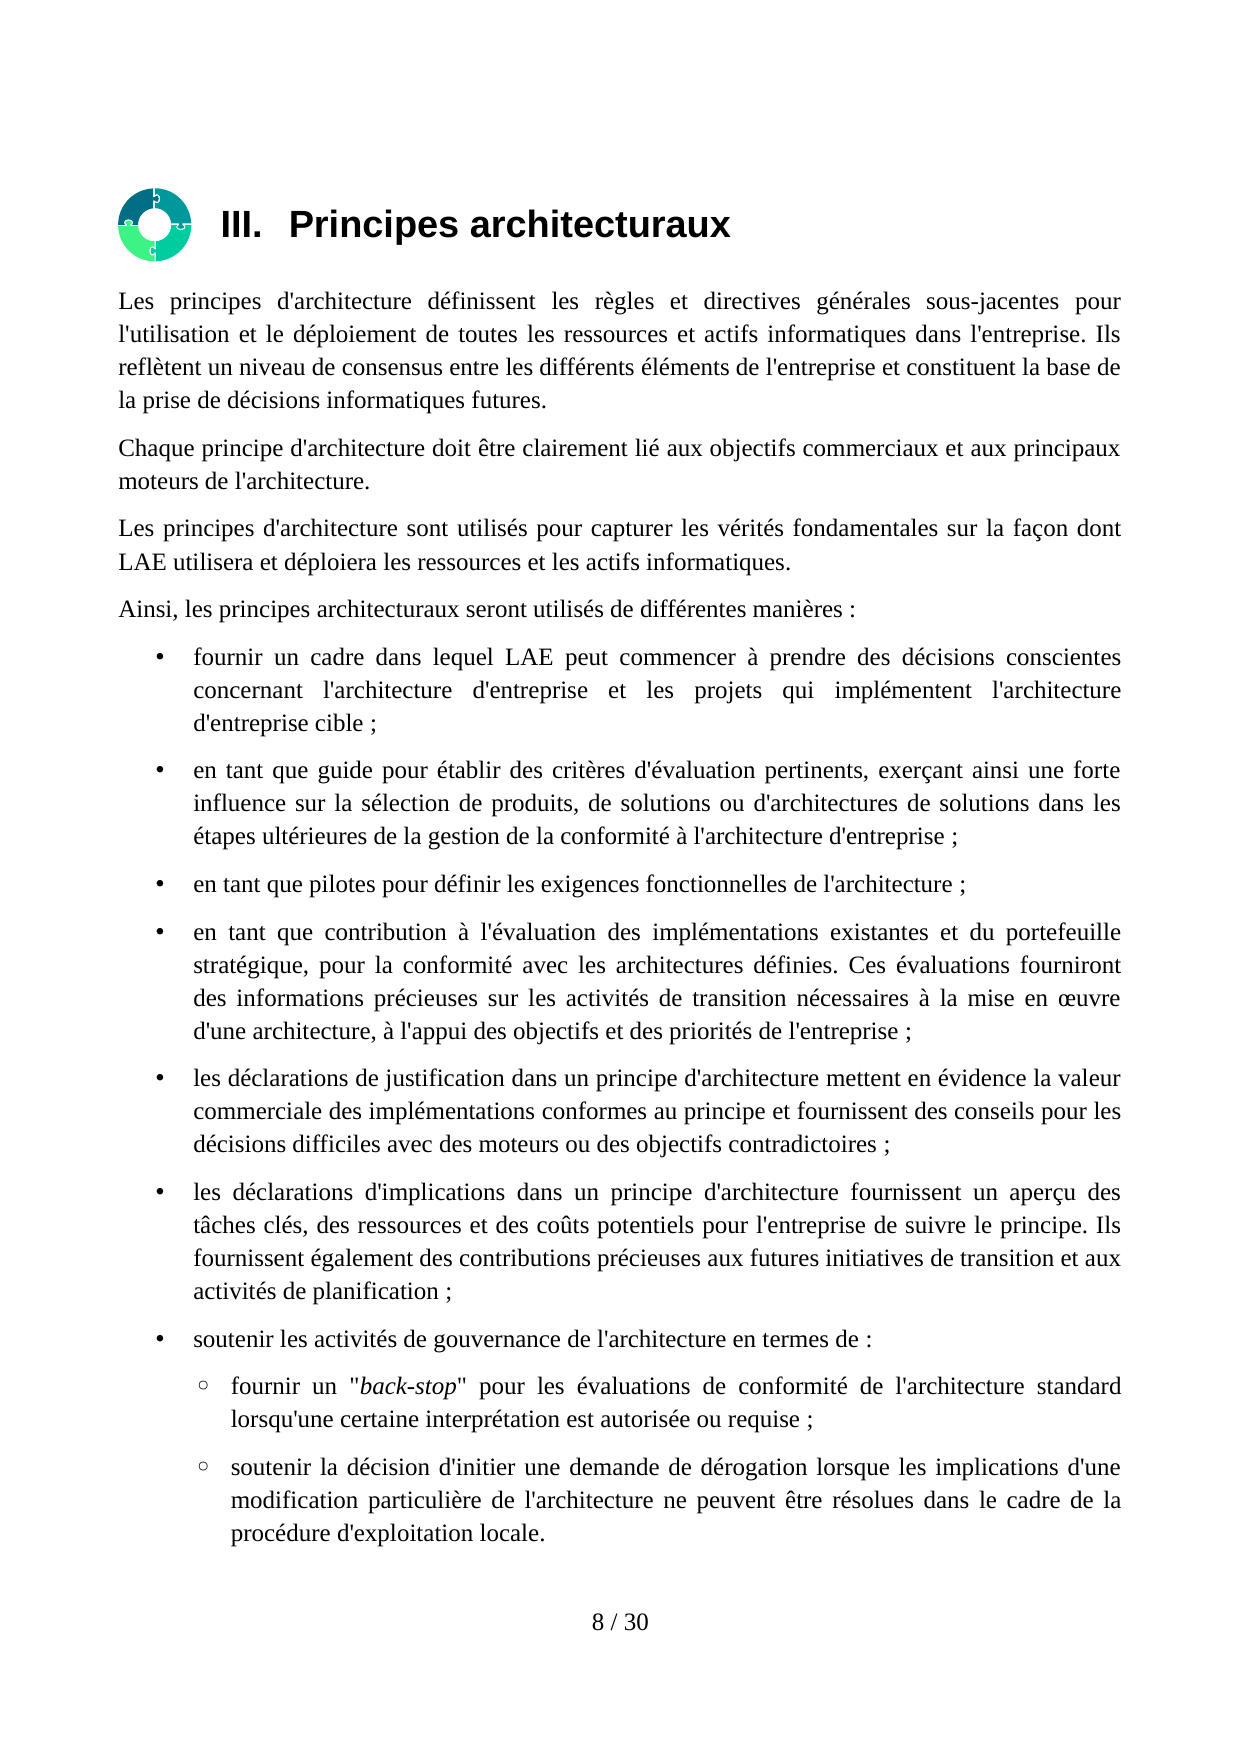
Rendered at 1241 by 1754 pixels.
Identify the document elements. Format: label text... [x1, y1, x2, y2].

list soutenir les activités de gouvernance de l'architecture en termes de : [156, 1324, 1122, 1352]
list en tant que pilotes pour définir les exigences fonctionnelles de l'architecture ; [156, 869, 1122, 898]
subtitle [131, 209, 171, 245]
list les déclarations de justification dans un principe d'architecture mettent en évidence la valeur commerciale des implémentations conformes au principe et fournissent des conseils pour les décisions difficiles avec des moteurs ou des objectifs contradictoires ; [156, 1063, 1122, 1158]
text Ainsi, les principes architecturaux seront utilisés de différentes manières : [118, 594, 1122, 623]
text Les principes d'architecture sont utilisés pour capturer les vérités fondamentales sur la façon dont LAE utilisera et déploiera les ressources et les actifs informatiques. [118, 513, 1122, 575]
list les déclarations d'implications dans un principe d'architecture fournissent un aperçu des tâches clés, des ressources et des coûts potentiels pour l'entreprise de suivre le principe. Ils fournissent également des contributions précieuses aux futures initiatives de transition et aux activités de planification ; [156, 1177, 1122, 1305]
list en tant que guide pour établir des critères d'évaluation pertinents, exerçant ainsi une forte influence sur la sélection de produits, de solutions ou d'architectures de solutions dans les étapes ultérieures de la gestion de la conformité à l'architecture d'entreprise ; [156, 755, 1122, 850]
subtitle Principes architecturaux [184, 201, 1122, 245]
text Les principes d'architecture définissent les règles et directives générales sous-jacentes pour l'utilisation et le déploiement de toutes les ressources et actifs informatiques dans l'entreprise. Ils reflètent un niveau de consensus entre les différents éléments de l'entreprise et constituent la base de la prise de décisions informatiques futures. [118, 286, 1122, 414]
list fournir un cadre dans lequel LAE peut commencer à prendre des décisions conscientes concernant l'architecture d'entreprise et les projets qui implémentent l'architecture d'entreprise cible ; [156, 642, 1122, 737]
list fournir un "back-stop" pour les évaluations de conformité de l'architecture standard lorsqu'une certaine interprétation est autorisée ou requise ; [193, 1371, 1122, 1433]
list soutenir la décision d'initier une demande de dérogation lorsque les implications d'une modification particulière de l'architecture ne peuvent être résolues dans le cadre de la procédure d'exploitation locale. [193, 1452, 1122, 1547]
list en tant que contribution à l'évaluation des implémentations existantes et du portefeuille stratégique, pour la conformité avec les architectures définies. Ces évaluations fourniront des informations précieuses sur les activités de transition nécessaires à la mise en œuvre d'une architecture, à l'appui des objectifs et des priorités de l'entreprise ; [156, 917, 1122, 1044]
text Chaque principe d'architecture doit être clairement lié aux objectifs commerciaux et aux principaux moteurs de l'architecture. [118, 433, 1122, 495]
